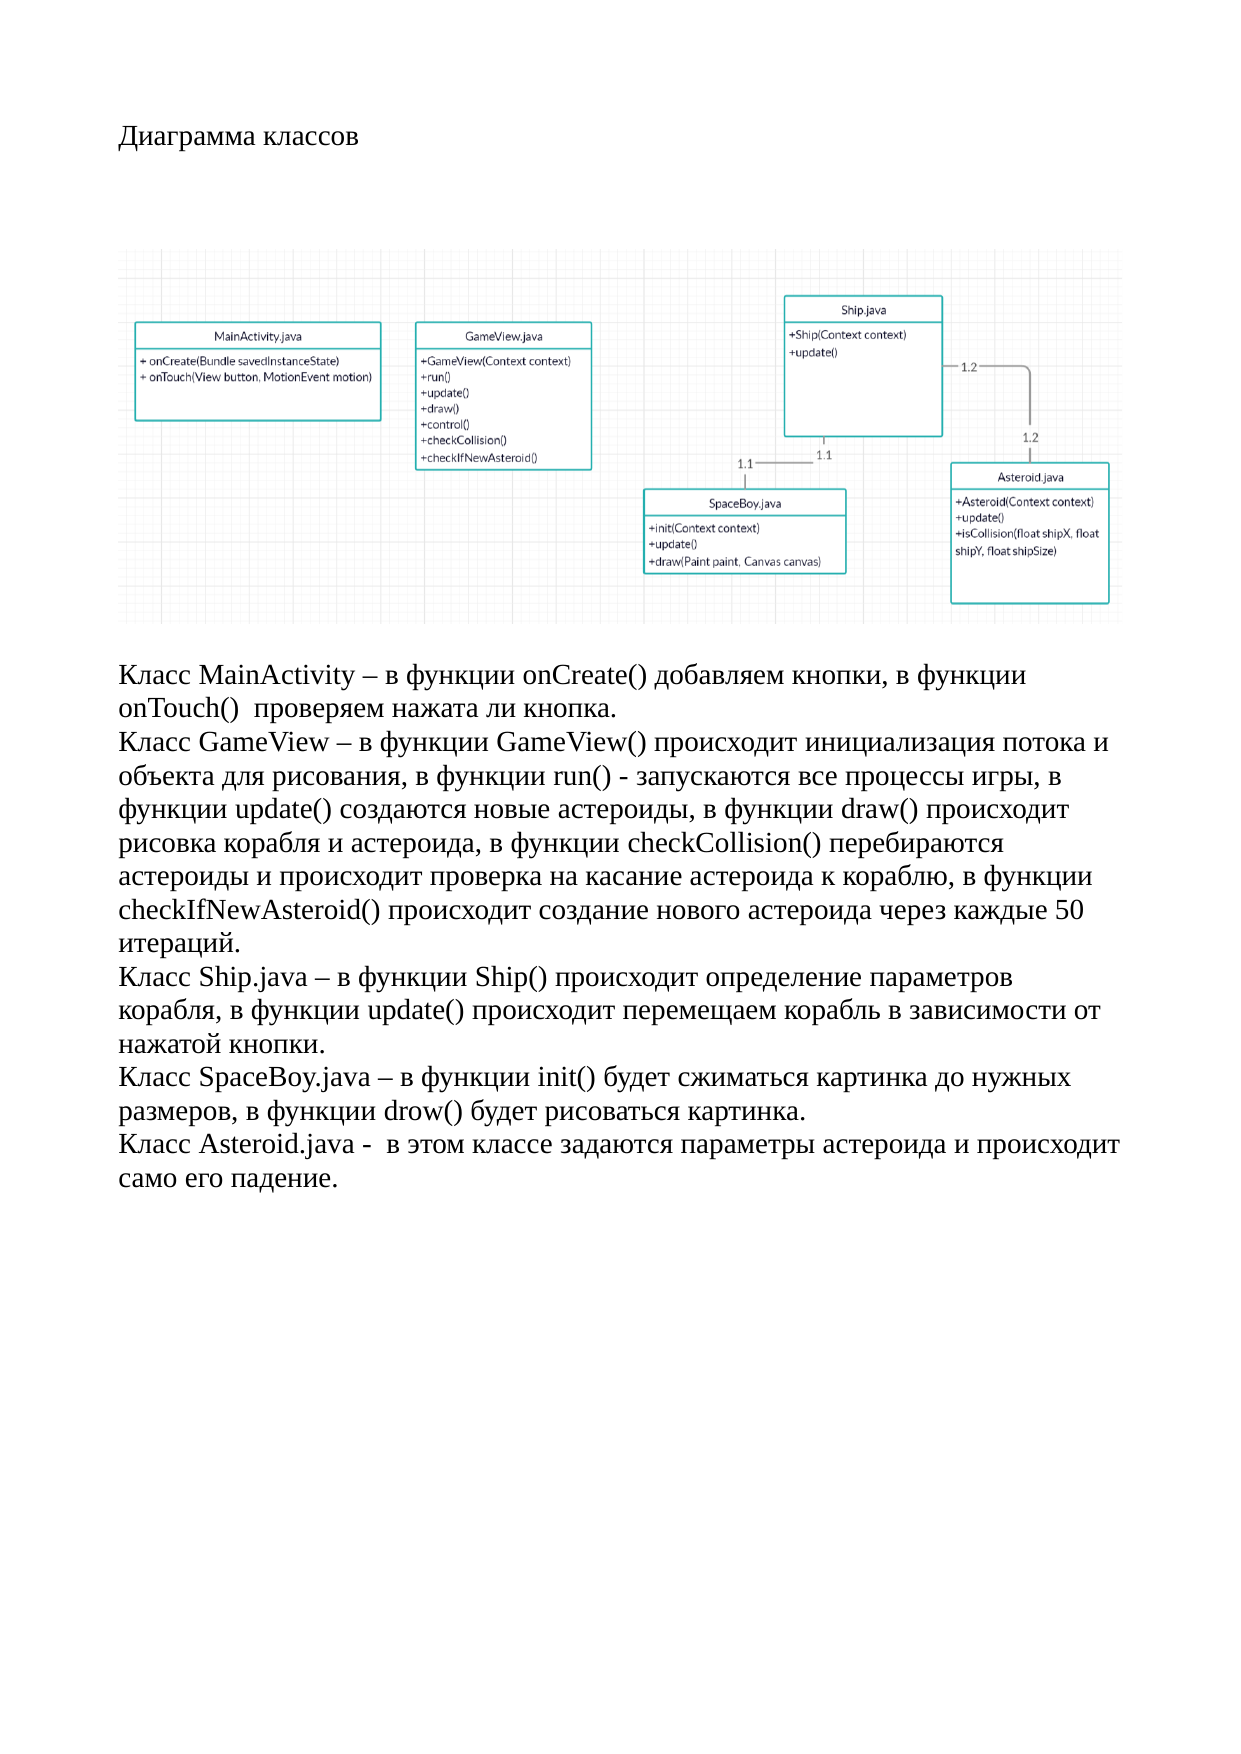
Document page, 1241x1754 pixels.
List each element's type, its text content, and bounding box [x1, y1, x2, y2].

text Класс Ship.java – в функции Ship() происходит определение параметров корабля, в функции update() происходит перемещаем корабль в зависимости от нажатой кнопки. [118, 959, 1122, 1059]
picture [118, 249, 1123, 624]
text Класс GameView – в функции GameView() происходит инициализация потока и объекта для рисования, в функции run() - запускаются все процессы игры, в функции update() создаются новые астероиды, в функции draw() происходит рисовка корабля и астероида, в функции checkCollision() перебираются астероиды и происходит проверка на касание астероида к кораблю, в функции checkIfNewAsteroid() происходит создание нового астероида через каждые 50 итераций. [118, 724, 1122, 959]
text Диаграмма классов [118, 118, 1122, 152]
text Класс Asteroid.java - в этом классе задаются параметры астероида и происходит само его падение. [118, 1127, 1122, 1194]
text Класс MainActivity – в функции onCreate() добавляем кнопки, в функции onTouch() проверяем нажата ли кнопка. [118, 657, 1122, 724]
text Класс SpaceBoy.java – в функции init() будет сжиматься картинка до нужных размеров, в функции drow() будет рисоваться картинка. [118, 1059, 1122, 1127]
